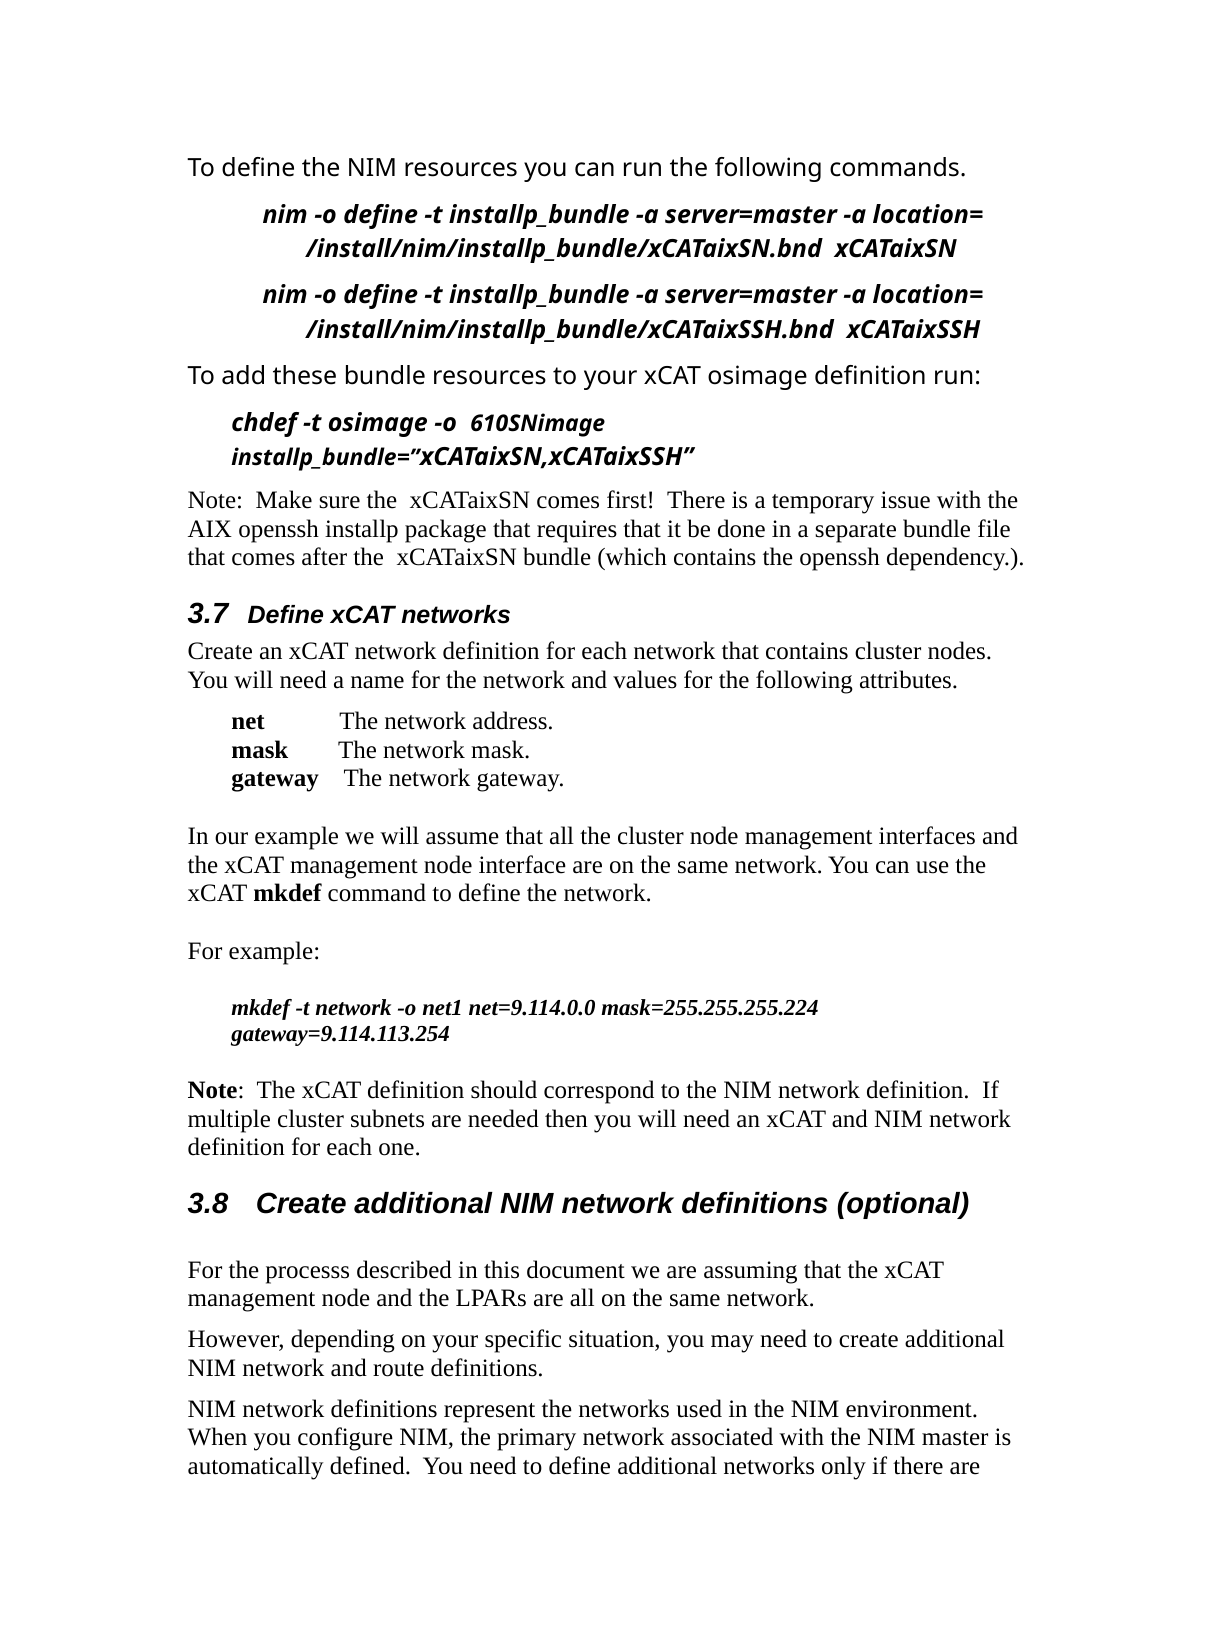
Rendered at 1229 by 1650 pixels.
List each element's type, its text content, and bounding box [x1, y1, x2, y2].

text nim -o define -t installp_bundle -a server=master -a location= /install/nim/installp_bundle/xCATaixSSH.bnd xCATaixSSH [262, 277, 1041, 345]
text nim -o define -t installp_bundle -a server=master -a location= /install/nim/installp_bundle/xCATaixSN.bnd xCATaixSN [262, 197, 1041, 265]
text NIM network definitions represent the networks used in the NIM environment. When you configure NIM, the primary network associated with the NIM master is automatically defined. You need to define additional networks only if there are [187, 1394, 1041, 1480]
text mask The network mask. [187, 735, 1041, 763]
text For example: [187, 936, 1041, 965]
text Create an xCAT network definition for each network that contains cluster nodes. You will need a name for the network and values for the following attributes. [187, 636, 1041, 693]
text To add these bundle resources to your xCAT osimage definition run: [187, 358, 1041, 392]
text However, depending on your specific situation, you may need to create additional NIM network and route definitions. [187, 1324, 1041, 1382]
text Note: The xCAT definition should correspond to the NIM network definition. If multiple cluster subnets are needed then you will need an xCAT and NIM network definition for each one. [187, 1075, 1041, 1161]
subtitle Create additional NIM network definitions (optional) [187, 1186, 1041, 1220]
text chdef -t osimage -o 610SNimage installp_bundle=”xCATaixSN,xCATaixSSH” [187, 404, 1041, 472]
text Note: Make sure the xCATaixSN comes first! There is a temporary issue with the AIX openssh installp package that requires that it be done in a separate bundle file that comes after the xCATaixSN bundle (which contains the openssh dependency.). [187, 485, 1041, 571]
text mkdef -t network -o net1 net=9.114.0.0 mask=255.255.255.224 gateway=9.114.113.254 [187, 993, 1041, 1046]
subtitle Define xCAT networks [187, 596, 1041, 630]
text To define the NIM resources you can run the following commands. [187, 150, 1041, 184]
text For the processs described in this document we are assuming that the xCAT management node and the LPARs are all on the same network. [187, 1255, 1041, 1312]
text In our example we will assume that all the cluster node management interfaces and the xCAT management node interface are on the same network. You can use the xCAT mkdef command to define the network. [187, 821, 1041, 907]
text gateway The network gateway. [187, 763, 1041, 792]
text net The network address. [187, 706, 1041, 735]
